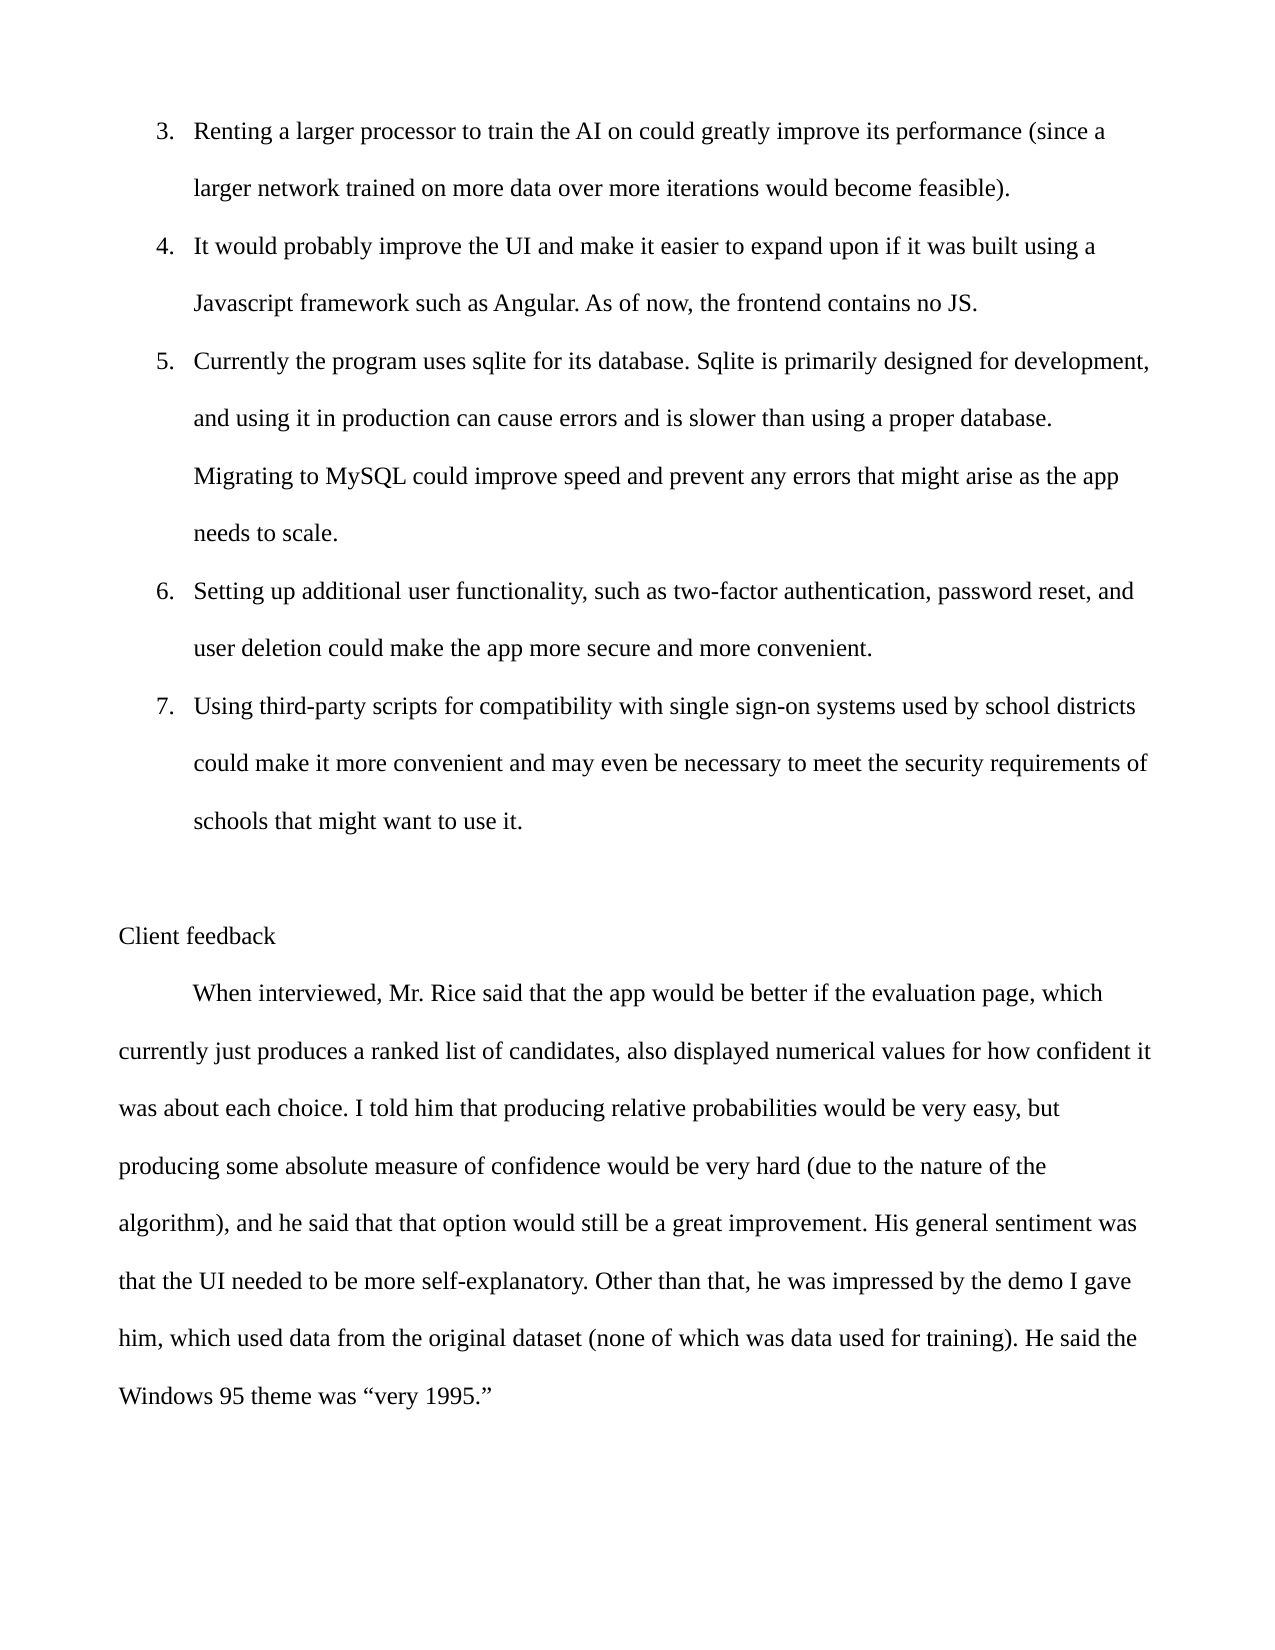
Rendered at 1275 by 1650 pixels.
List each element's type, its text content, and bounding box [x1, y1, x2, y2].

list Renting a larger processor to train the AI on could greatly improve its performance (since a larger network trained on more data over more iterations would become feasible). [156, 116, 1156, 202]
text Client feedback [118, 921, 1156, 949]
list It would probably improve the UI and make it easier to expand upon if it was built using a Javascript framework such as Angular. As of now, the frontend contains no JS. [156, 231, 1156, 317]
list Setting up additional user functionality, such as two-factor authentication, password reset, and user deletion could make the app more secure and more convenient. [156, 576, 1156, 662]
text When interviewed, Mr. Rice said that the app would be better if the evaluation page, which currently just produces a ranked list of candidates, also displayed numerical values for how confident it was about each choice. I told him that producing relative probabilities would be very easy, but producing some absolute measure of confidence would be very hard (due to the nature of the algorithm), and he said that that option would still be a great improvement. His general sentiment was that the UI needed to be more self-explanatory. Other than that, he was impressed by the demo I gave him, which used data from the original dataset (none of which was data used for training). He said the Windows 95 theme was “very 1995.” [118, 978, 1156, 1409]
list Using third-party scripts for compatibility with single sign-on systems used by school districts could make it more convenient and may even be necessary to meet the security requirements of schools that might want to use it. [156, 691, 1156, 834]
list Currently the program uses sqlite for its database. Sqlite is primarily designed for development, and using it in production can cause errors and is slower than using a proper database. Migrating to MySQL could improve speed and prevent any errors that might arise as the app needs to scale. [156, 346, 1156, 547]
